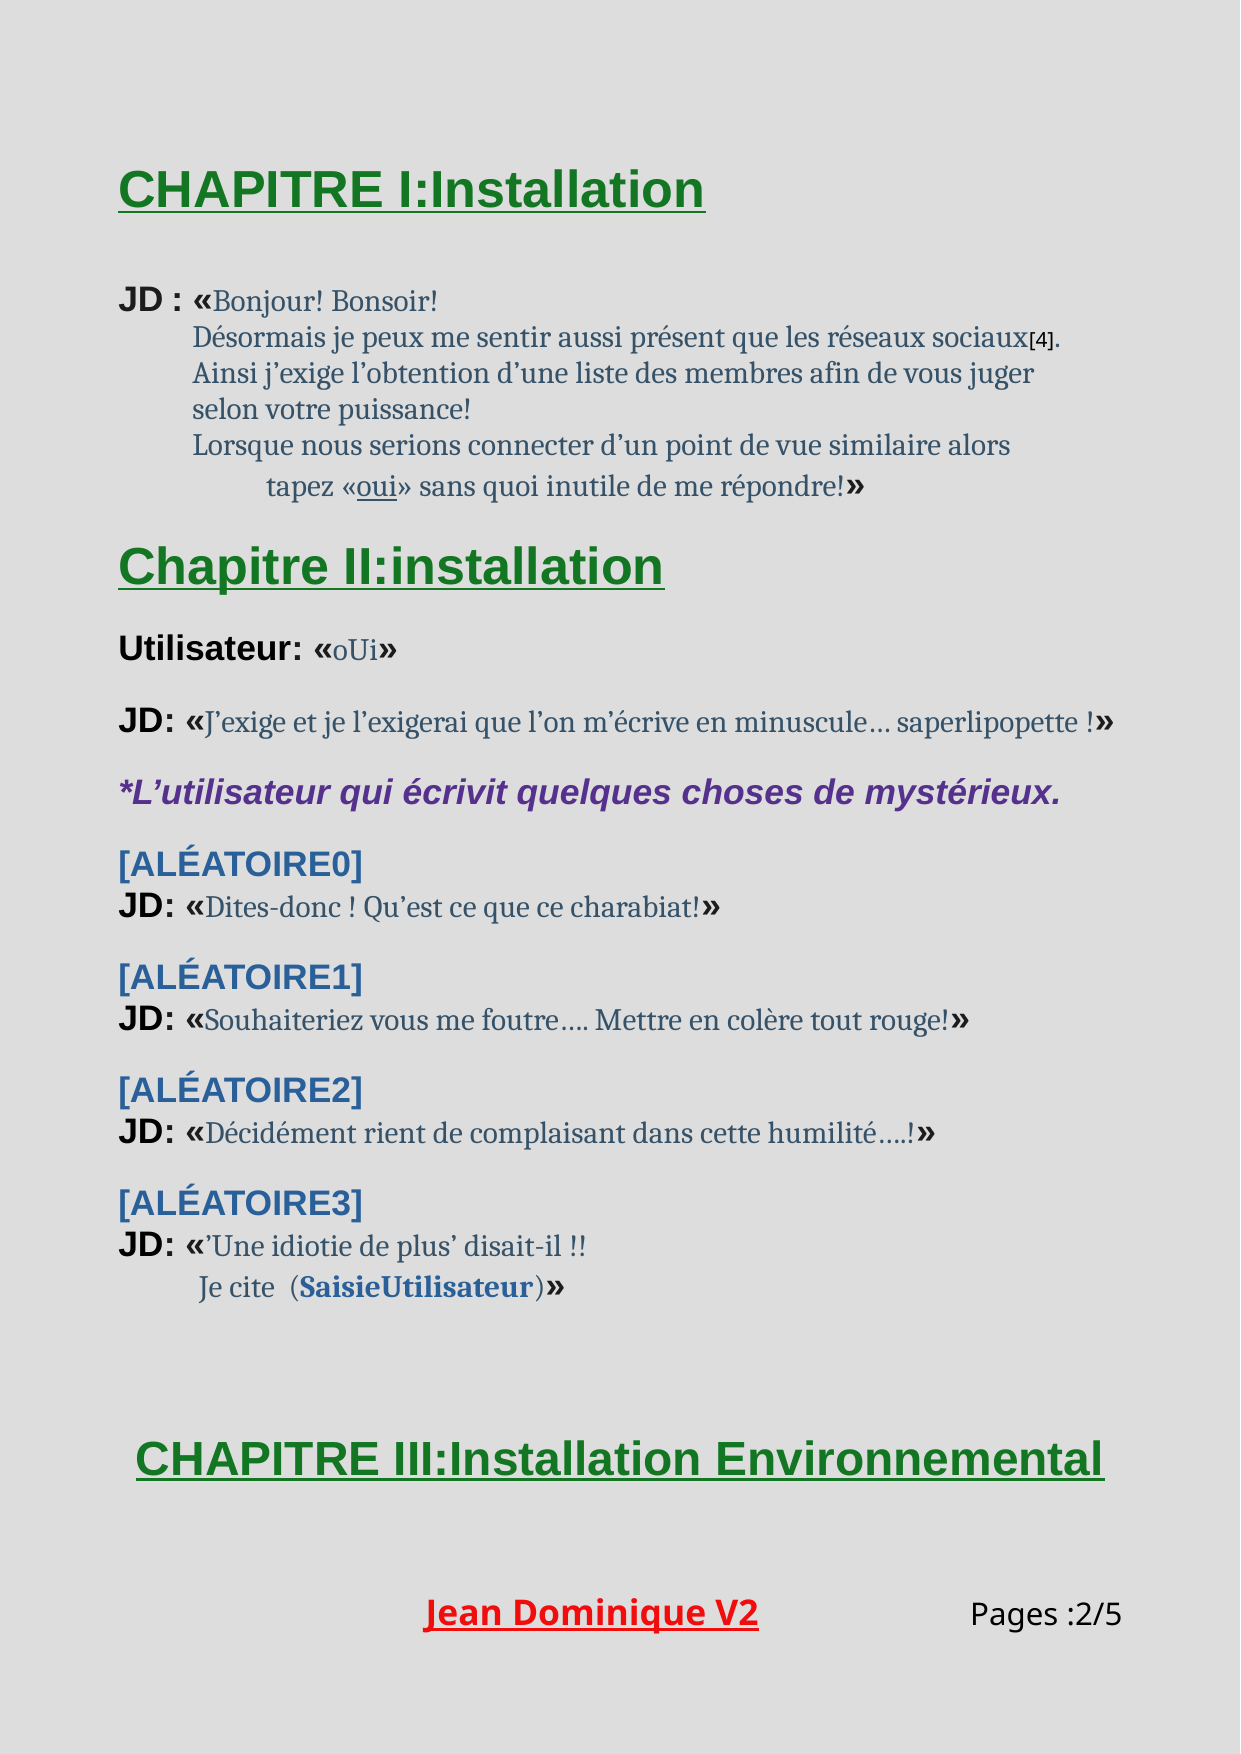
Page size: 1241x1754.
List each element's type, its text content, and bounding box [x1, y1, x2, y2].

text Je cite (SaisieUtilisateur)» [118, 1264, 1122, 1305]
text [ALÉATOIRE0] [118, 843, 1122, 884]
text Ainsi j’exige l’obtention d’une liste des membres afin de vous juger selon votre puissance! [118, 356, 1122, 427]
text CHAPITRE I:Installation [118, 159, 1122, 219]
text Lorsque nous serions connecter d’un point de vue similaire alors tapez «oui» sans quoi inutile de me répondre!» [118, 427, 1122, 504]
text [ALÉATOIRE1] [118, 956, 1122, 997]
text Chapitre II:installation [118, 536, 1122, 596]
text *L’utilisateur qui écrivit quelques choses de mystérieux. [118, 771, 1122, 812]
text JD: «’Une idiotie de plus’ disait-il !! [118, 1223, 1122, 1264]
text JD : «Bonjour! Bonsoir! [118, 279, 1122, 320]
text Désormais je peux me sentir aussi présent que les réseaux sociaux[4]. [118, 320, 1122, 356]
text CHAPITRE III:Installation Environnemental [118, 1430, 1122, 1485]
text JD: «Souhaiteriez vous me foutre…. Mettre en colère tout rouge!» [118, 997, 1122, 1038]
text Utilisateur: «oUi» [118, 627, 1122, 668]
text JD: «Décidément rient de complaisant dans cette humilité….!» [118, 1110, 1122, 1151]
text [ALÉATOIRE2] [118, 1069, 1122, 1110]
text [ALÉATOIRE3] [118, 1182, 1122, 1223]
text JD: «J’exige et je l’exigerai que l’on m’écrive en minuscule… saperlipopette !» [118, 699, 1122, 740]
text JD: «Dites-donc ! Qu’est ce que ce charabiat!» [118, 884, 1122, 925]
